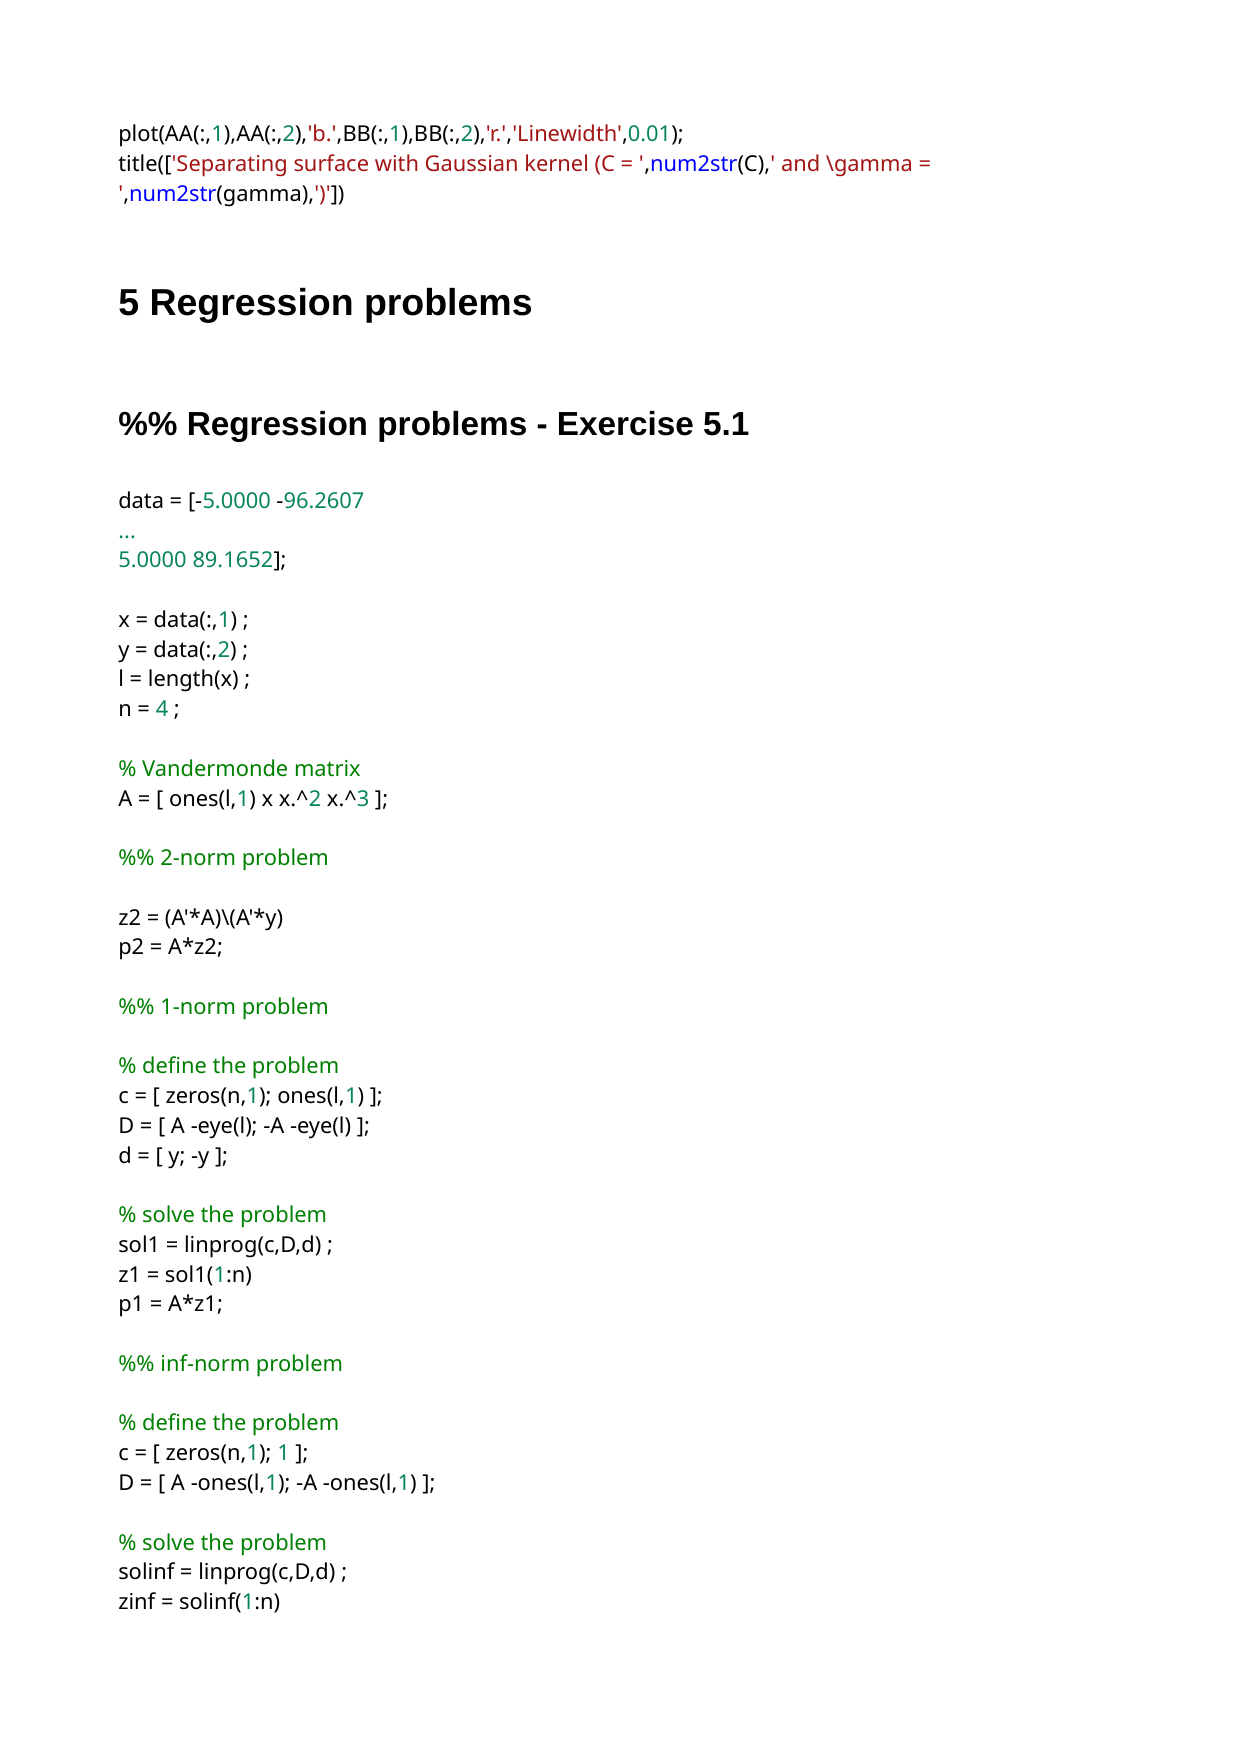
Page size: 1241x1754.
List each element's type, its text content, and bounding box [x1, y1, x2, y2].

subtitle %% Regression problems - Exercise 5.1 [118, 404, 1122, 443]
text % solve the problem [118, 1199, 1122, 1229]
text y = data(:,2) ; [118, 634, 1122, 663]
text data = [-5.0000 -96.2607 [118, 485, 1122, 514]
subtitle 5 Regression problems [118, 280, 1122, 323]
text sol1 = linprog(c,D,d) ; [118, 1229, 1122, 1259]
text d = [ y; -y ]; [118, 1139, 1122, 1169]
text % solve the problem [118, 1526, 1122, 1556]
text ... [118, 514, 1122, 544]
text %% inf-norm problem [118, 1348, 1122, 1378]
text plot(AA(:,1),AA(:,2),'b.',BB(:,1),BB(:,2),'r.','Linewidth',0.01); [118, 118, 1122, 148]
text D = [ A -eye(l); -A -eye(l) ]; [118, 1110, 1122, 1139]
text %% 2-norm problem [118, 842, 1122, 872]
text c = [ zeros(n,1); ones(l,1) ]; [118, 1080, 1122, 1110]
text % define the problem [118, 1407, 1122, 1437]
text z2 = (A'*A)\(A'*y) [118, 901, 1122, 931]
text 5.0000 89.1652]; [118, 544, 1122, 574]
text %% 1-norm problem [118, 991, 1122, 1021]
text A = [ ones(l,1) x x.^2 x.^3 ]; [118, 782, 1122, 812]
text n = 4 ; [118, 693, 1122, 723]
text x = data(:,1) ; [118, 604, 1122, 634]
text % define the problem [118, 1050, 1122, 1080]
text c = [ zeros(n,1); 1 ]; [118, 1437, 1122, 1467]
text l = length(x) ; [118, 663, 1122, 693]
text title(['Separating surface with Gaussian kernel (C = ',num2str(C),' and \gamma = ',num2str(gamma),')']) [118, 148, 1122, 207]
text p2 = A*z2; [118, 931, 1122, 961]
text % Vandermonde matrix [118, 753, 1122, 782]
text D = [ A -ones(l,1); -A -ones(l,1) ]; [118, 1467, 1122, 1497]
text p1 = A*z1; [118, 1288, 1122, 1318]
text zinf = solinf(1:n) [118, 1586, 1122, 1616]
text z1 = sol1(1:n) [118, 1259, 1122, 1288]
text solinf = linprog(c,D,d) ; [118, 1556, 1122, 1586]
